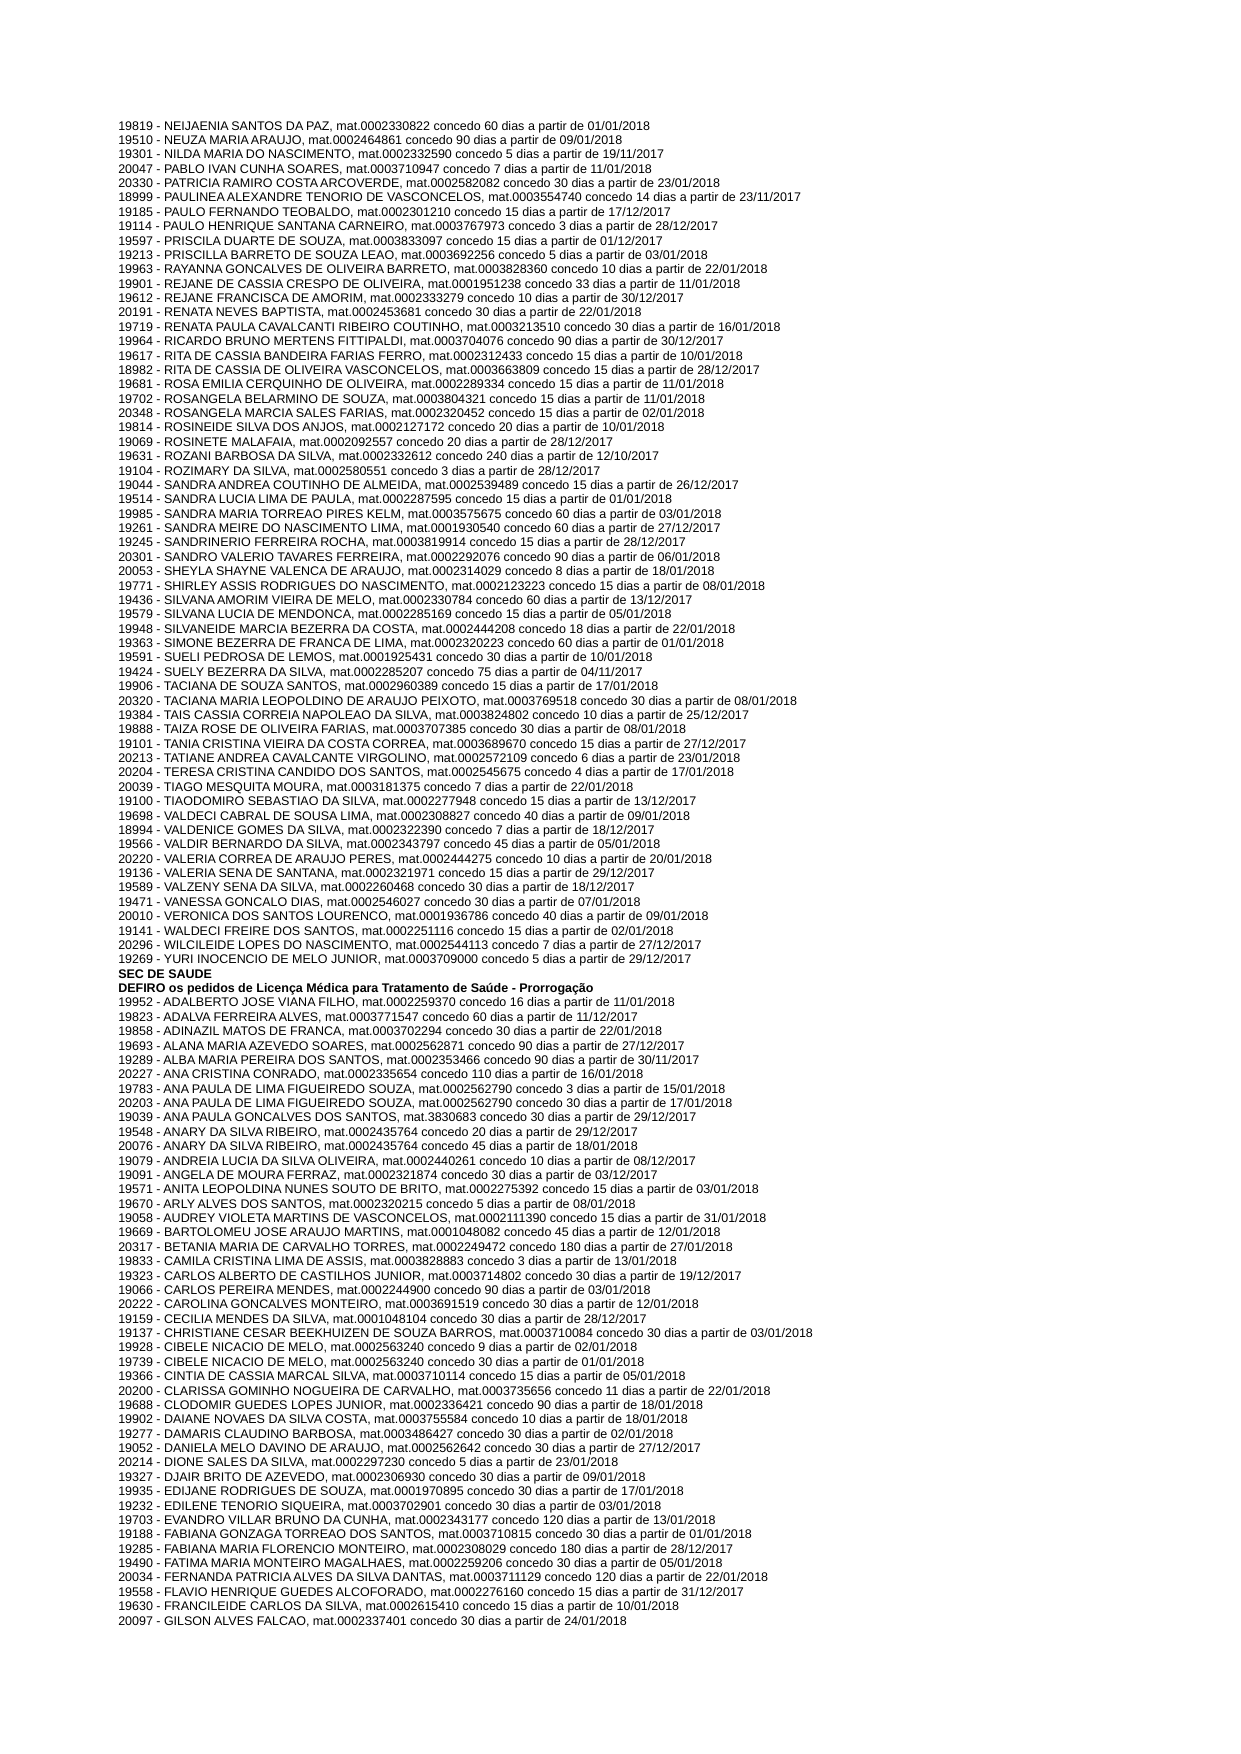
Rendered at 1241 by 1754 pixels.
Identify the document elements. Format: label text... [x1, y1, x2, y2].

text 19571 - ANITA LEOPOLDINA NUNES SOUTO DE BRITO, mat.0002275392 concedo 15 dias a partir de 03/01/2018 [118, 1182, 1122, 1196]
text 19783 - ANA PAULA DE LIMA FIGUEIREDO SOUZA, mat.0002562790 concedo 3 dias a partir de 15/01/2018 [118, 1081, 1122, 1096]
text 19928 - CIBELE NICACIO DE MELO, mat.0002563240 concedo 9 dias a partir de 02/01/2018 [118, 1340, 1122, 1354]
text 19185 - PAULO FERNANDO TEOBALDO, mat.0002301210 concedo 15 dias a partir de 17/12/2017 [118, 204, 1122, 219]
text 20214 - DIONE SALES DA SILVA, mat.0002297230 concedo 5 dias a partir de 23/01/2018 [118, 1455, 1122, 1469]
text 20097 - GILSON ALVES FALCAO, mat.0002337401 concedo 30 dias a partir de 24/01/2018 [118, 1613, 1122, 1627]
text 20039 - TIAGO MESQUITA MOURA, mat.0003181375 concedo 7 dias a partir de 22/01/2018 [118, 779, 1122, 794]
text 19693 - ALANA MARIA AZEVEDO SOARES, mat.0002562871 concedo 90 dias a partir de 27/12/2017 [118, 1038, 1122, 1052]
text 19069 - ROSINETE MALAFAIA, mat.0002092557 concedo 20 dias a partir de 28/12/2017 [118, 434, 1122, 449]
text 19597 - PRISCILA DUARTE DE SOUZA, mat.0003833097 concedo 15 dias a partir de 01/12/2017 [118, 233, 1122, 247]
text 20076 - ANARY DA SILVA RIBEIRO, mat.0002435764 concedo 45 dias a partir de 18/01/2018 [118, 1139, 1122, 1153]
text 19261 - SANDRA MEIRE DO NASCIMENTO LIMA, mat.0001930540 concedo 60 dias a partir de 27/12/2017 [118, 521, 1122, 535]
text 19141 - WALDECI FREIRE DOS SANTOS, mat.0002251116 concedo 15 dias a partir de 02/01/2018 [118, 923, 1122, 937]
text 19490 - FATIMA MARIA MONTEIRO MAGALHAES, mat.0002259206 concedo 30 dias a partir de 05/01/2018 [118, 1556, 1122, 1570]
text 19771 - SHIRLEY ASSIS RODRIGUES DO NASCIMENTO, mat.0002123223 concedo 15 dias a partir de 08/01/2018 [118, 578, 1122, 592]
text 19039 - ANA PAULA GONCALVES DOS SANTOS, mat.3830683 concedo 30 dias a partir de 29/12/2017 [118, 1110, 1122, 1124]
text 19952 - ADALBERTO JOSE VIANA FILHO, mat.0002259370 concedo 16 dias a partir de 11/01/2018 [118, 995, 1122, 1009]
text 20034 - FERNANDA PATRICIA ALVES DA SILVA DANTAS, mat.0003711129 concedo 120 dias a partir de 22/01/2018 [118, 1570, 1122, 1584]
text 19631 - ROZANI BARBOSA DA SILVA, mat.0002332612 concedo 240 dias a partir de 12/10/2017 [118, 449, 1122, 463]
text 19963 - RAYANNA GONCALVES DE OLIVEIRA BARRETO, mat.0003828360 concedo 10 dias a partir de 22/01/2018 [118, 262, 1122, 276]
text 19159 - CECILIA MENDES DA SILVA, mat.0001048104 concedo 30 dias a partir de 28/12/2017 [118, 1311, 1122, 1326]
text 19819 - NEIJAENIA SANTOS DA PAZ, mat.0002330822 concedo 60 dias a partir de 01/01/2018 [118, 118, 1122, 132]
text 19617 - RITA DE CASSIA BANDEIRA FARIAS FERRO, mat.0002312433 concedo 15 dias a partir de 10/01/2018 [118, 348, 1122, 362]
text 19985 - SANDRA MARIA TORREAO PIRES KELM, mat.0003575675 concedo 60 dias a partir de 03/01/2018 [118, 506, 1122, 521]
text 18982 - RITA DE CASSIA DE OLIVEIRA VASCONCELOS, mat.0003663809 concedo 15 dias a partir de 28/12/2017 [118, 362, 1122, 377]
text 19277 - DAMARIS CLAUDINO BARBOSA, mat.0003486427 concedo 30 dias a partir de 02/01/2018 [118, 1426, 1122, 1441]
text 20191 - RENATA NEVES BAPTISTA, mat.0002453681 concedo 30 dias a partir de 22/01/2018 [118, 305, 1122, 319]
text 20320 - TACIANA MARIA LEOPOLDINO DE ARAUJO PEIXOTO, mat.0003769518 concedo 30 dias a partir de 08/01/2018 [118, 693, 1122, 707]
text 19579 - SILVANA LUCIA DE MENDONCA, mat.0002285169 concedo 15 dias a partir de 05/01/2018 [118, 607, 1122, 621]
text 19289 - ALBA MARIA PEREIRA DOS SANTOS, mat.0002353466 concedo 90 dias a partir de 30/11/2017 [118, 1052, 1122, 1067]
text 19630 - FRANCILEIDE CARLOS DA SILVA, mat.0002615410 concedo 15 dias a partir de 10/01/2018 [118, 1599, 1122, 1613]
text 20317 - BETANIA MARIA DE CARVALHO TORRES, mat.0002249472 concedo 180 dias a partir de 27/01/2018 [118, 1239, 1122, 1254]
text 18994 - VALDENICE GOMES DA SILVA, mat.0002322390 concedo 7 dias a partir de 18/12/2017 [118, 822, 1122, 837]
text 19964 - RICARDO BRUNO MERTENS FITTIPALDI, mat.0003704076 concedo 90 dias a partir de 30/12/2017 [118, 334, 1122, 348]
text 20222 - CAROLINA GONCALVES MONTEIRO, mat.0003691519 concedo 30 dias a partir de 12/01/2018 [118, 1297, 1122, 1311]
text 19669 - BARTOLOMEU JOSE ARAUJO MARTINS, mat.0001048082 concedo 45 dias a partir de 12/01/2018 [118, 1225, 1122, 1239]
text 19136 - VALERIA SENA DE SANTANA, mat.0002321971 concedo 15 dias a partir de 29/12/2017 [118, 866, 1122, 880]
text 19906 - TACIANA DE SOUZA SANTOS, mat.0002960389 concedo 15 dias a partir de 17/01/2018 [118, 679, 1122, 693]
text 19436 - SILVANA AMORIM VIEIRA DE MELO, mat.0002330784 concedo 60 dias a partir de 13/12/2017 [118, 592, 1122, 607]
text 19188 - FABIANA GONZAGA TORREAO DOS SANTOS, mat.0003710815 concedo 30 dias a partir de 01/01/2018 [118, 1527, 1122, 1541]
text 19052 - DANIELA MELO DAVINO DE ARAUJO, mat.0002562642 concedo 30 dias a partir de 27/12/2017 [118, 1441, 1122, 1455]
text 20053 - SHEYLA SHAYNE VALENCA DE ARAUJO, mat.0002314029 concedo 8 dias a partir de 18/01/2018 [118, 564, 1122, 578]
text 19688 - CLODOMIR GUEDES LOPES JUNIOR, mat.0002336421 concedo 90 dias a partir de 18/01/2018 [118, 1397, 1122, 1412]
text 20301 - SANDRO VALERIO TAVARES FERREIRA, mat.0002292076 concedo 90 dias a partir de 06/01/2018 [118, 549, 1122, 564]
text 19269 - YURI INOCENCIO DE MELO JUNIOR, mat.0003709000 concedo 5 dias a partir de 29/12/2017 [118, 952, 1122, 966]
text 19702 - ROSANGELA BELARMINO DE SOUZA, mat.0003804321 concedo 15 dias a partir de 11/01/2018 [118, 391, 1122, 406]
text 18999 - PAULINEA ALEXANDRE TENORIO DE VASCONCELOS, mat.0003554740 concedo 14 dias a partir de 23/11/2017 [118, 190, 1122, 204]
text 20213 - TATIANE ANDREA CAVALCANTE VIRGOLINO, mat.0002572109 concedo 6 dias a partir de 23/01/2018 [118, 751, 1122, 765]
text 19823 - ADALVA FERREIRA ALVES, mat.0003771547 concedo 60 dias a partir de 11/12/2017 [118, 1009, 1122, 1024]
text 19719 - RENATA PAULA CAVALCANTI RIBEIRO COUTINHO, mat.0003213510 concedo 30 dias a partir de 16/01/2018 [118, 319, 1122, 334]
text 19058 - AUDREY VIOLETA MARTINS DE VASCONCELOS, mat.0002111390 concedo 15 dias a partir de 31/01/2018 [118, 1211, 1122, 1225]
text 19114 - PAULO HENRIQUE SANTANA CARNEIRO, mat.0003767973 concedo 3 dias a partir de 28/12/2017 [118, 219, 1122, 233]
text 20227 - ANA CRISTINA CONRADO, mat.0002335654 concedo 110 dias a partir de 16/01/2018 [118, 1067, 1122, 1081]
text 19137 - CHRISTIANE CESAR BEEKHUIZEN DE SOUZA BARROS, mat.0003710084 concedo 30 dias a partir de 03/01/2018 [118, 1326, 1122, 1340]
text 19514 - SANDRA LUCIA LIMA DE PAULA, mat.0002287595 concedo 15 dias a partir de 01/01/2018 [118, 492, 1122, 506]
text 19384 - TAIS CASSIA CORREIA NAPOLEAO DA SILVA, mat.0003824802 concedo 10 dias a partir de 25/12/2017 [118, 707, 1122, 722]
text 19323 - CARLOS ALBERTO DE CASTILHOS JUNIOR, mat.0003714802 concedo 30 dias a partir de 19/12/2017 [118, 1268, 1122, 1282]
text 19833 - CAMILA CRISTINA LIMA DE ASSIS, mat.0003828883 concedo 3 dias a partir de 13/01/2018 [118, 1254, 1122, 1268]
text 20296 - WILCILEIDE LOPES DO NASCIMENTO, mat.0002544113 concedo 7 dias a partir de 27/12/2017 [118, 937, 1122, 952]
text 19739 - CIBELE NICACIO DE MELO, mat.0002563240 concedo 30 dias a partir de 01/01/2018 [118, 1354, 1122, 1369]
text 20203 - ANA PAULA DE LIMA FIGUEIREDO SOUZA, mat.0002562790 concedo 30 dias a partir de 17/01/2018 [118, 1096, 1122, 1110]
text 19814 - ROSINEIDE SILVA DOS ANJOS, mat.0002127172 concedo 20 dias a partir de 10/01/2018 [118, 420, 1122, 434]
text 19044 - SANDRA ANDREA COUTINHO DE ALMEIDA, mat.0002539489 concedo 15 dias a partir de 26/12/2017 [118, 477, 1122, 492]
text 19101 - TANIA CRISTINA VIEIRA DA COSTA CORREA, mat.0003689670 concedo 15 dias a partir de 27/12/2017 [118, 736, 1122, 751]
text 20200 - CLARISSA GOMINHO NOGUEIRA DE CARVALHO, mat.0003735656 concedo 11 dias a partir de 22/01/2018 [118, 1383, 1122, 1397]
text 19232 - EDILENE TENORIO SIQUEIRA, mat.0003702901 concedo 30 dias a partir de 03/01/2018 [118, 1498, 1122, 1512]
text 19888 - TAIZA ROSE DE OLIVEIRA FARIAS, mat.0003707385 concedo 30 dias a partir de 08/01/2018 [118, 722, 1122, 736]
text 20010 - VERONICA DOS SANTOS LOURENCO, mat.0001936786 concedo 40 dias a partir de 09/01/2018 [118, 909, 1122, 923]
text 19566 - VALDIR BERNARDO DA SILVA, mat.0002343797 concedo 45 dias a partir de 05/01/2018 [118, 837, 1122, 851]
text 19066 - CARLOS PEREIRA MENDES, mat.0002244900 concedo 90 dias a partir de 03/01/2018 [118, 1282, 1122, 1297]
text 19935 - EDIJANE RODRIGUES DE SOUZA, mat.0001970895 concedo 30 dias a partir de 17/01/2018 [118, 1484, 1122, 1498]
text 19301 - NILDA MARIA DO NASCIMENTO, mat.0002332590 concedo 5 dias a partir de 19/11/2017 [118, 147, 1122, 161]
text 19858 - ADINAZIL MATOS DE FRANCA, mat.0003702294 concedo 30 dias a partir de 22/01/2018 [118, 1024, 1122, 1038]
text 19698 - VALDECI CABRAL DE SOUSA LIMA, mat.0002308827 concedo 40 dias a partir de 09/01/2018 [118, 808, 1122, 822]
text 19091 - ANGELA DE MOURA FERRAZ, mat.0002321874 concedo 30 dias a partir de 03/12/2017 [118, 1167, 1122, 1182]
text 19245 - SANDRINERIO FERREIRA ROCHA, mat.0003819914 concedo 15 dias a partir de 28/12/2017 [118, 535, 1122, 549]
text 19901 - REJANE DE CASSIA CRESPO DE OLIVEIRA, mat.0001951238 concedo 33 dias a partir de 11/01/2018 [118, 276, 1122, 291]
text DEFIRO os pedidos de Licença Médica para Tratamento de Saúde - Prorrogação [118, 981, 1122, 995]
text 19902 - DAIANE NOVAES DA SILVA COSTA, mat.0003755584 concedo 10 dias a partir de 18/01/2018 [118, 1412, 1122, 1426]
text 19681 - ROSA EMILIA CERQUINHO DE OLIVEIRA, mat.0002289334 concedo 15 dias a partir de 11/01/2018 [118, 377, 1122, 391]
text 19558 - FLAVIO HENRIQUE GUEDES ALCOFORADO, mat.0002276160 concedo 15 dias a partir de 31/12/2017 [118, 1584, 1122, 1599]
text 19104 - ROZIMARY DA SILVA, mat.0002580551 concedo 3 dias a partir de 28/12/2017 [118, 463, 1122, 477]
text 19612 - REJANE FRANCISCA DE AMORIM, mat.0002333279 concedo 10 dias a partir de 30/12/2017 [118, 291, 1122, 305]
text 19471 - VANESSA GONCALO DIAS, mat.0002546027 concedo 30 dias a partir de 07/01/2018 [118, 894, 1122, 909]
text 19424 - SUELY BEZERRA DA SILVA, mat.0002285207 concedo 75 dias a partir de 04/11/2017 [118, 664, 1122, 679]
text 19363 - SIMONE BEZERRA DE FRANCA DE LIMA, mat.0002320223 concedo 60 dias a partir de 01/01/2018 [118, 636, 1122, 650]
text 19548 - ANARY DA SILVA RIBEIRO, mat.0002435764 concedo 20 dias a partir de 29/12/2017 [118, 1124, 1122, 1139]
text 19100 - TIAODOMIRO SEBASTIAO DA SILVA, mat.0002277948 concedo 15 dias a partir de 13/12/2017 [118, 794, 1122, 808]
text 19327 - DJAIR BRITO DE AZEVEDO, mat.0002306930 concedo 30 dias a partir de 09/01/2018 [118, 1469, 1122, 1484]
text 20348 - ROSANGELA MARCIA SALES FARIAS, mat.0002320452 concedo 15 dias a partir de 02/01/2018 [118, 406, 1122, 420]
text 19948 - SILVANEIDE MARCIA BEZERRA DA COSTA, mat.0002444208 concedo 18 dias a partir de 22/01/2018 [118, 621, 1122, 636]
text 20220 - VALERIA CORREA DE ARAUJO PERES, mat.0002444275 concedo 10 dias a partir de 20/01/2018 [118, 851, 1122, 866]
text 19285 - FABIANA MARIA FLORENCIO MONTEIRO, mat.0002308029 concedo 180 dias a partir de 28/12/2017 [118, 1541, 1122, 1556]
text 19510 - NEUZA MARIA ARAUJO, mat.0002464861 concedo 90 dias a partir de 09/01/2018 [118, 132, 1122, 147]
text 19589 - VALZENY SENA DA SILVA, mat.0002260468 concedo 30 dias a partir de 18/12/2017 [118, 880, 1122, 894]
text 19213 - PRISCILLA BARRETO DE SOUZA LEAO, mat.0003692256 concedo 5 dias a partir de 03/01/2018 [118, 247, 1122, 262]
text 20204 - TERESA CRISTINA CANDIDO DOS SANTOS, mat.0002545675 concedo 4 dias a partir de 17/01/2018 [118, 765, 1122, 779]
text 19703 - EVANDRO VILLAR BRUNO DA CUNHA, mat.0002343177 concedo 120 dias a partir de 13/01/2018 [118, 1512, 1122, 1527]
text 19591 - SUELI PEDROSA DE LEMOS, mat.0001925431 concedo 30 dias a partir de 10/01/2018 [118, 650, 1122, 664]
text 19079 - ANDREIA LUCIA DA SILVA OLIVEIRA, mat.0002440261 concedo 10 dias a partir de 08/12/2017 [118, 1153, 1122, 1167]
text SEC DE SAUDE [118, 966, 1122, 981]
text 20047 - PABLO IVAN CUNHA SOARES, mat.0003710947 concedo 7 dias a partir de 11/01/2018 [118, 161, 1122, 176]
text 19670 - ARLY ALVES DOS SANTOS, mat.0002320215 concedo 5 dias a partir de 08/01/2018 [118, 1196, 1122, 1211]
text 19366 - CINTIA DE CASSIA MARCAL SILVA, mat.0003710114 concedo 15 dias a partir de 05/01/2018 [118, 1369, 1122, 1383]
text 20330 - PATRICIA RAMIRO COSTA ARCOVERDE, mat.0002582082 concedo 30 dias a partir de 23/01/2018 [118, 176, 1122, 190]
